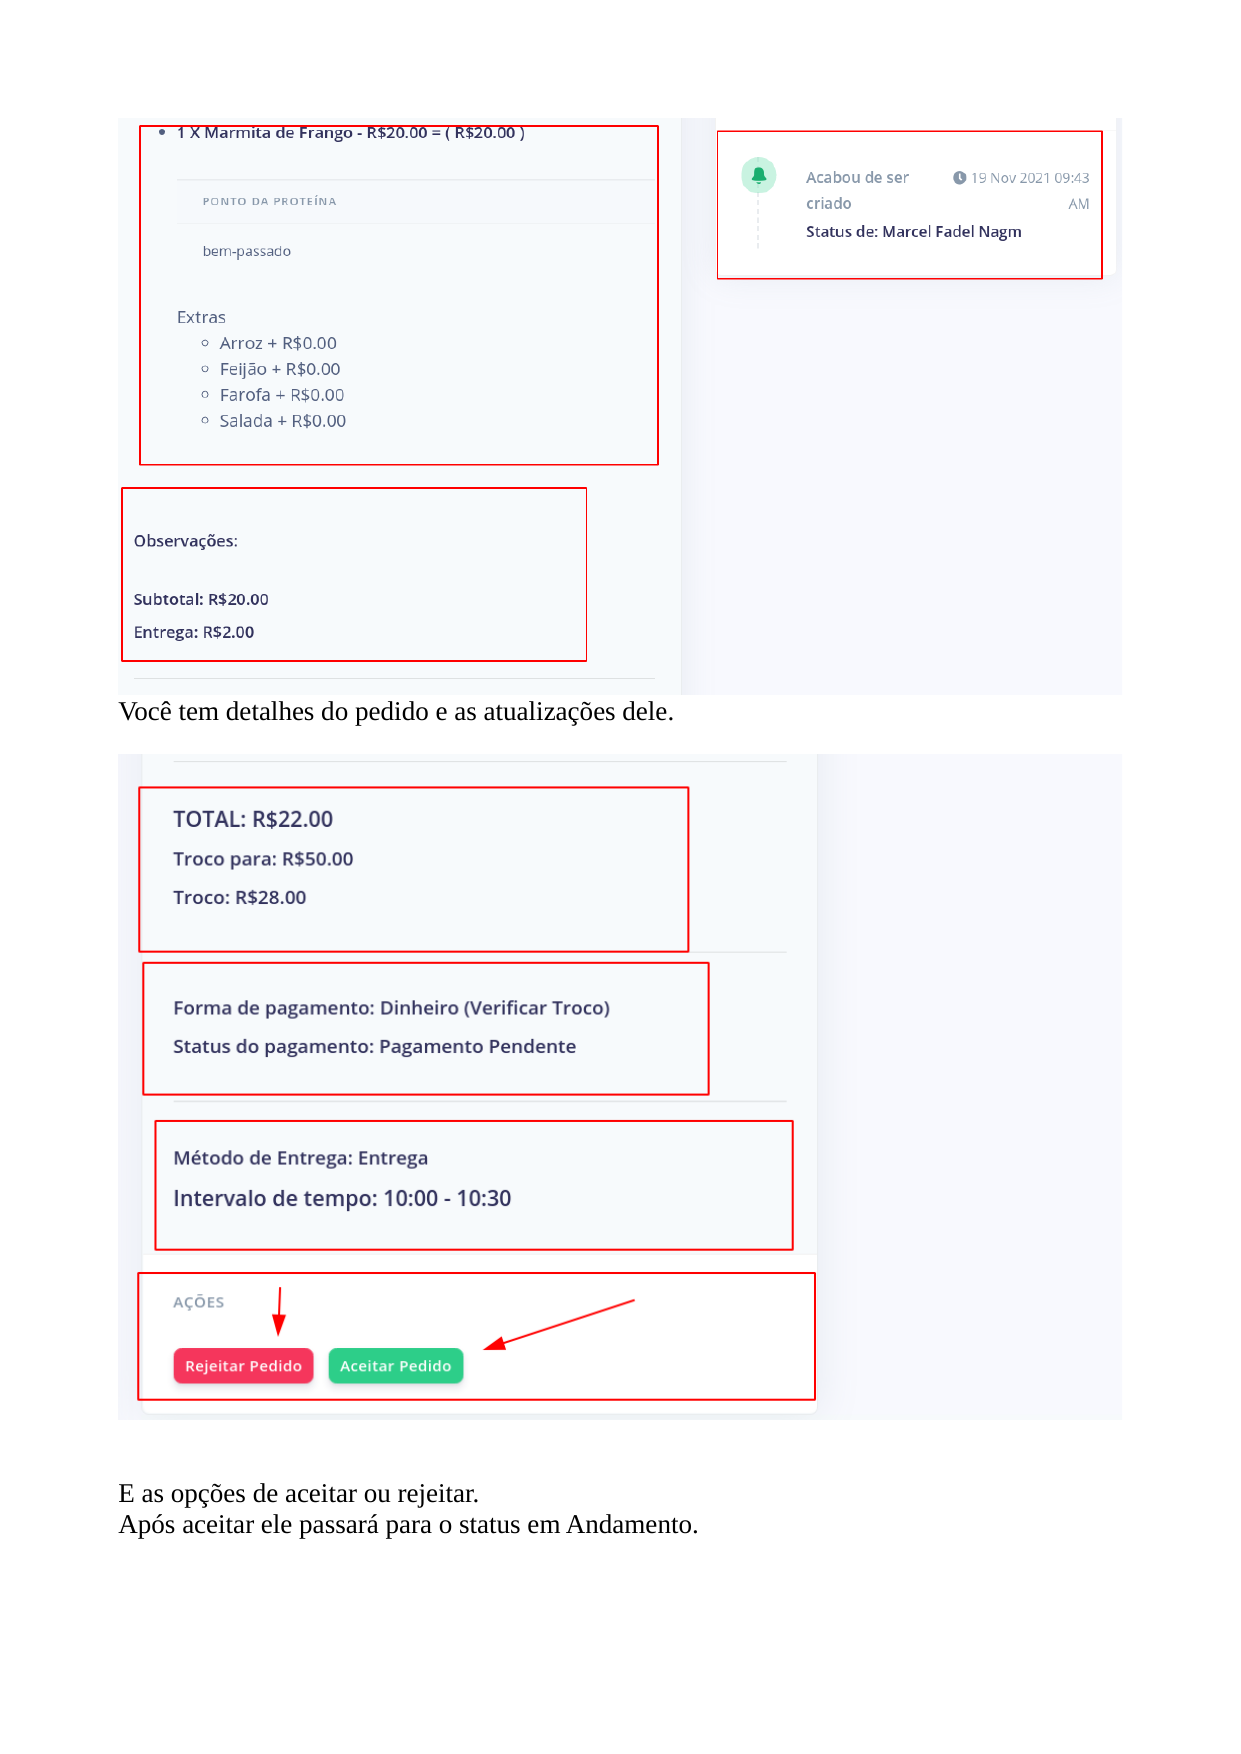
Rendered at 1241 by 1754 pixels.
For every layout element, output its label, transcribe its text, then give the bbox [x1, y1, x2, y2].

picture [118, 754, 1123, 1420]
text E as opções de aceitar ou rejeitar. [118, 1477, 1122, 1508]
picture [118, 118, 1123, 695]
text Você tem detalhes do pedido e as atualizações dele. [118, 695, 1122, 726]
text Após aceitar ele passará para o status em Andamento. [118, 1508, 1122, 1539]
